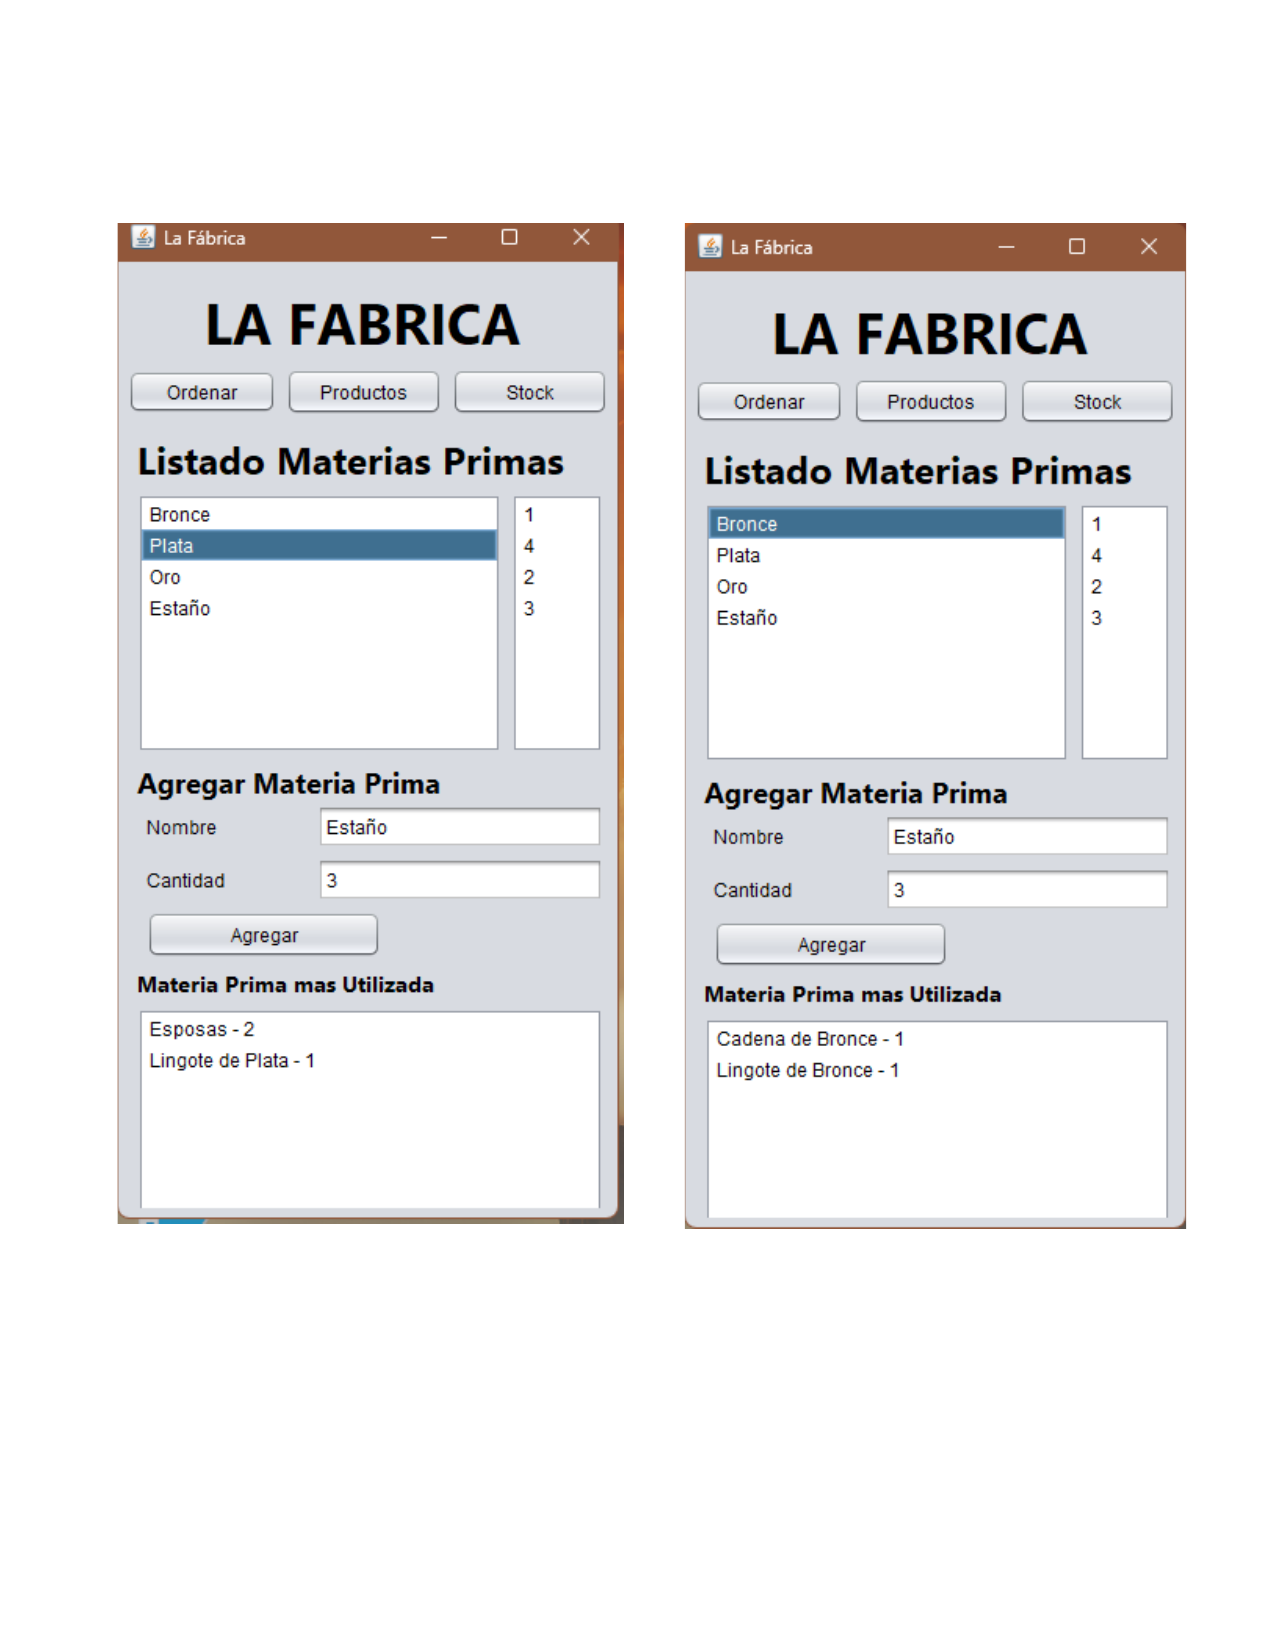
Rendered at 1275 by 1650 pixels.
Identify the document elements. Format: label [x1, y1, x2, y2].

picture [117, 223, 624, 1224]
picture [684, 223, 1187, 1229]
